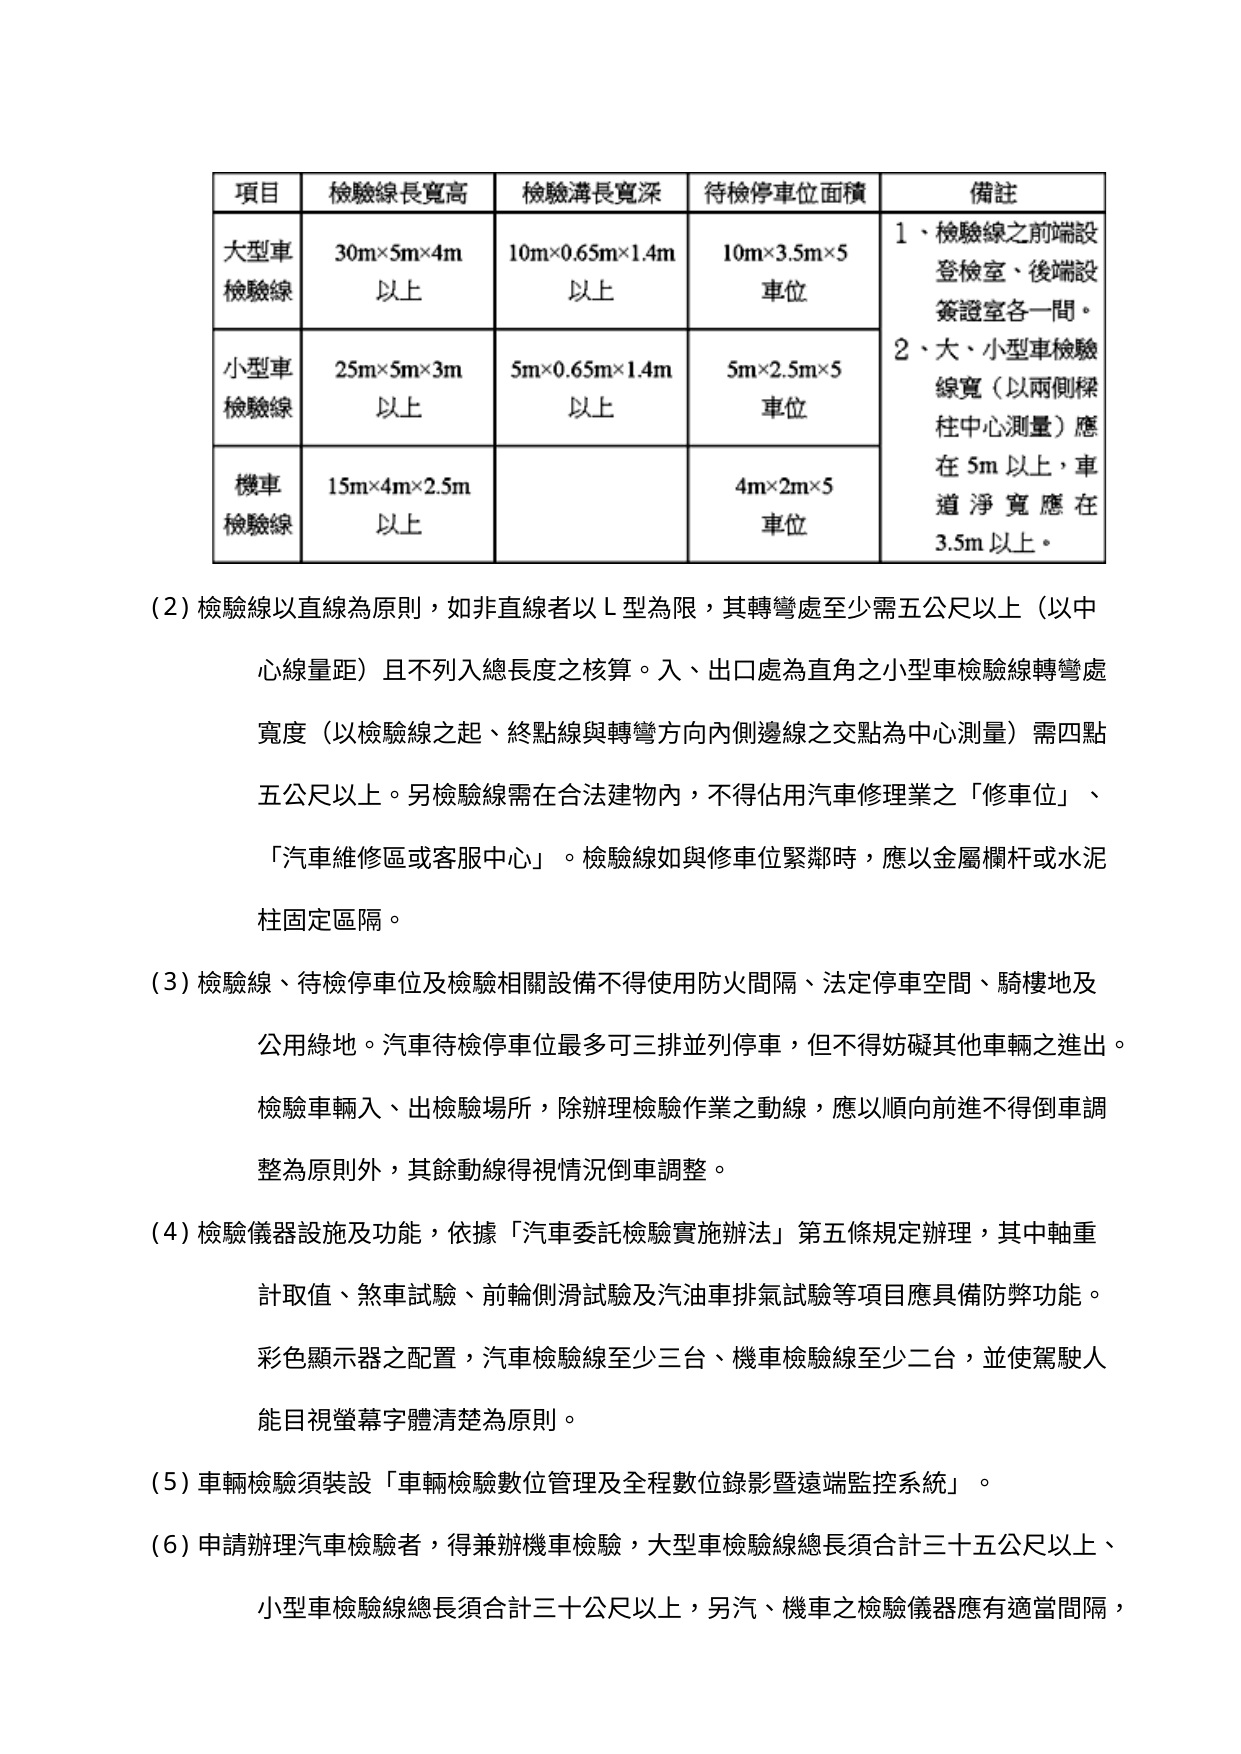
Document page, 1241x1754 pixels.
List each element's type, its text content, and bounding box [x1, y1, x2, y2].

list 檢驗儀器設施及功能，依據「汽車委託檢驗實施辦法」第五條規定辦理，其中軸重計取值、煞車試驗、前輪側滑試驗及汽油車排氣試驗等項目應具備防弊功能。彩色顯示器之配置，汽車檢驗線至少三台、機車檢驗線至少二台，並使駕駛人能目視螢幕字體清楚為原則。 [148, 1189, 1122, 1439]
list 檢驗線以直線為原則，如非直線者以L型為限，其轉彎處至少需五公尺以上（以中心線量距）且不列入總長度之核算。入、出口處為直角之小型車檢驗線轉彎處寬度（以檢驗線之起、終點線與轉彎方向內側邊線之交點為中心測量）需四點五公尺以上。另檢驗線需在合法建物內，不得佔用汽車修理業之「修車位」、「汽車維修區或客服中心」。檢驗線如與修車位緊鄰時，應以金屬欄杆或水泥柱固定區隔。 [148, 564, 1122, 939]
list 申請辦理汽車檢驗者，得兼辦機車檢驗，大型車檢驗線總長須合計三十五公尺以上、小型車檢驗線總長須合計三十公尺以上，另汽、機車之檢驗儀器應有適當間隔，電腦系統、彩色顯示器得共用。 [148, 1502, 1122, 1627]
list 車輛檢驗須裝設「車輛檢驗數位管理及全程數位錄影暨遠端監控系統」。 [148, 1439, 1122, 1502]
list 檢驗線、待檢停車位及檢驗相關設備不得使用防火間隔、法定停車空間、騎樓地及公用綠地。汽車待檢停車位最多可三排並列停車，但不得妨礙其他車輛之進出。檢驗車輛入、出檢驗場所，除辦理檢驗作業之動線，應以順向前進不得倒車調整為原則外，其餘動線得視情況倒車調整。 [148, 939, 1122, 1189]
